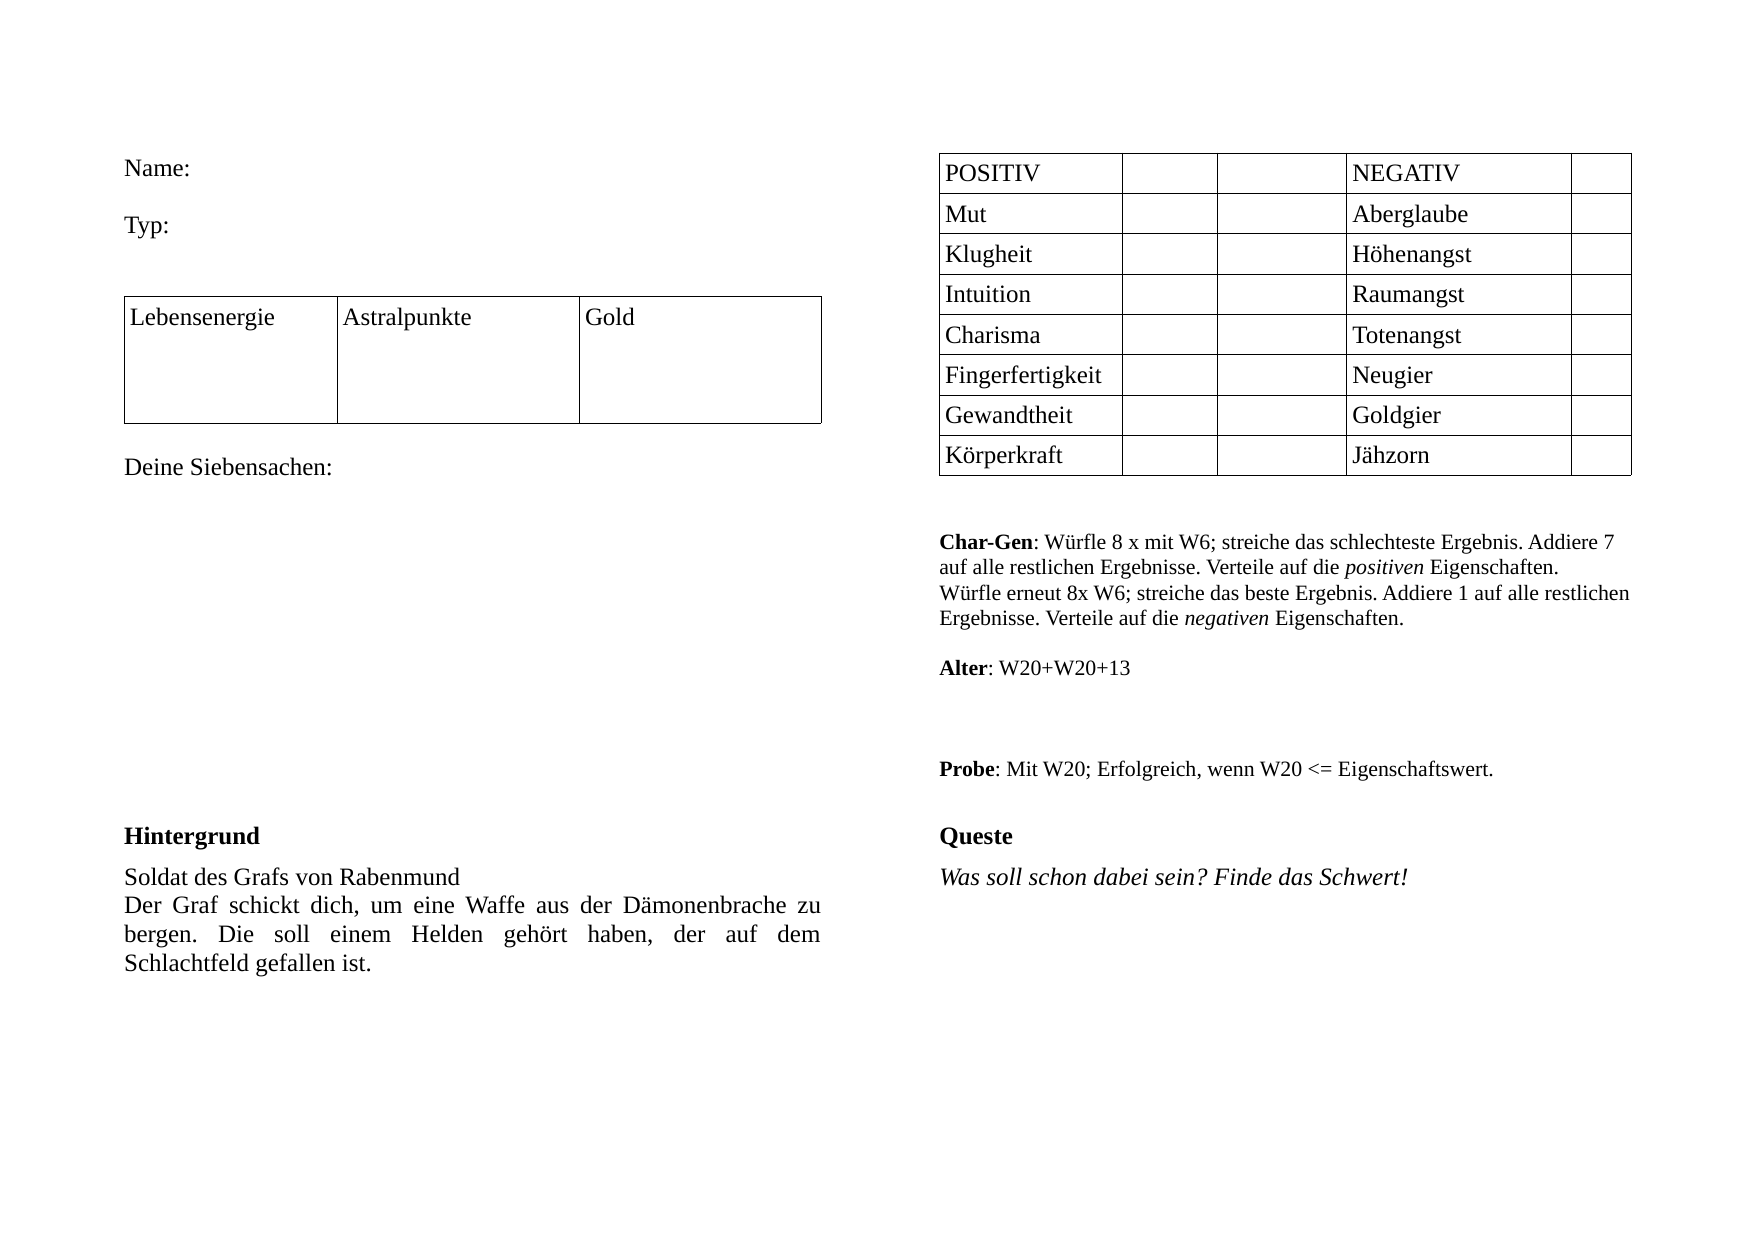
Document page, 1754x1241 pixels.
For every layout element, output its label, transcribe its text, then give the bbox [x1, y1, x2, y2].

table_cell [1218, 234, 1346, 273]
table_cell [1218, 396, 1346, 435]
table_cell [1572, 355, 1631, 394]
table_cell [1123, 234, 1217, 273]
table_cell Klugheit [940, 234, 1122, 273]
table_cell Intuition [940, 275, 1122, 314]
table_cell Hintergrund [118, 816, 827, 856]
table_cell Gewandtheit [940, 396, 1122, 435]
table_cell Höhenangst [1347, 234, 1571, 273]
table_cell Raumangst [1347, 275, 1571, 314]
table_header [1218, 154, 1346, 193]
table_header Astralpunkte [338, 297, 579, 423]
table_cell [1123, 315, 1217, 354]
table_cell Mut [940, 194, 1122, 233]
table_cell [1572, 396, 1631, 435]
table_cell [1123, 194, 1217, 233]
table_header NEGATIV [1347, 154, 1571, 193]
table_cell Goldgier [1347, 396, 1571, 435]
table_cell [1572, 194, 1631, 233]
table_cell [827, 816, 933, 856]
table_cell Charisma [940, 315, 1122, 354]
table_cell [1218, 275, 1346, 314]
table_header Char-Gen: Würfle 8 x mit W6; streiche das schlechteste Ergebnis. Addiere 7 auf alle restlichen Ergebnisse. Verteile auf die positiven Eigenschaften. Würfle erneut 8x W6; streiche das beste Ergebnis. Addiere 1 auf alle restlichen Ergebnisse. Verteile auf die negativen Eigenschaften. Alter: W20+W20+13 Probe: Mit W20; Erfolgreich, wenn W20 <= Eigenschaftswert. [933, 147, 1636, 816]
table_cell Soldat des Grafs von Rabenmund Der Graf schickt dich, um eine Waffe aus der Dämonenbrache zu bergen. Die soll einem Helden gehört haben, der auf dem Schlachtfeld gefallen ist. [118, 856, 827, 982]
table_cell Was soll schon dabei sein? Finde das Schwert! [933, 856, 1636, 982]
table_cell [1218, 315, 1346, 354]
table_cell Fingerfertigkeit [940, 355, 1122, 394]
table_header Lebensenergie [125, 297, 337, 423]
table_cell Körperkraft [940, 436, 1122, 475]
table_cell [1572, 234, 1631, 273]
table_cell [1218, 194, 1346, 233]
table_header [1123, 154, 1217, 193]
table_cell [1572, 275, 1631, 314]
table_cell [1572, 315, 1631, 354]
table_cell [1123, 355, 1217, 394]
table_cell [1123, 275, 1217, 314]
table_cell Queste [933, 816, 1636, 856]
table_header [827, 147, 933, 816]
table_header Gold [580, 297, 821, 423]
table_cell Jähzorn [1347, 436, 1571, 475]
table_header [1572, 154, 1631, 193]
table_header POSITIV [940, 154, 1122, 193]
table_cell Aberglaube [1347, 194, 1571, 233]
table_cell [1218, 355, 1346, 394]
table_cell [827, 856, 933, 982]
table_cell [1123, 396, 1217, 435]
table_cell Neugier [1347, 355, 1571, 394]
table_header Name: Typ: Deine Siebensachen: [118, 147, 827, 816]
table_cell [1218, 436, 1346, 475]
table_cell [1123, 436, 1217, 475]
table_cell Totenangst [1347, 315, 1571, 354]
table_cell [1572, 436, 1631, 475]
